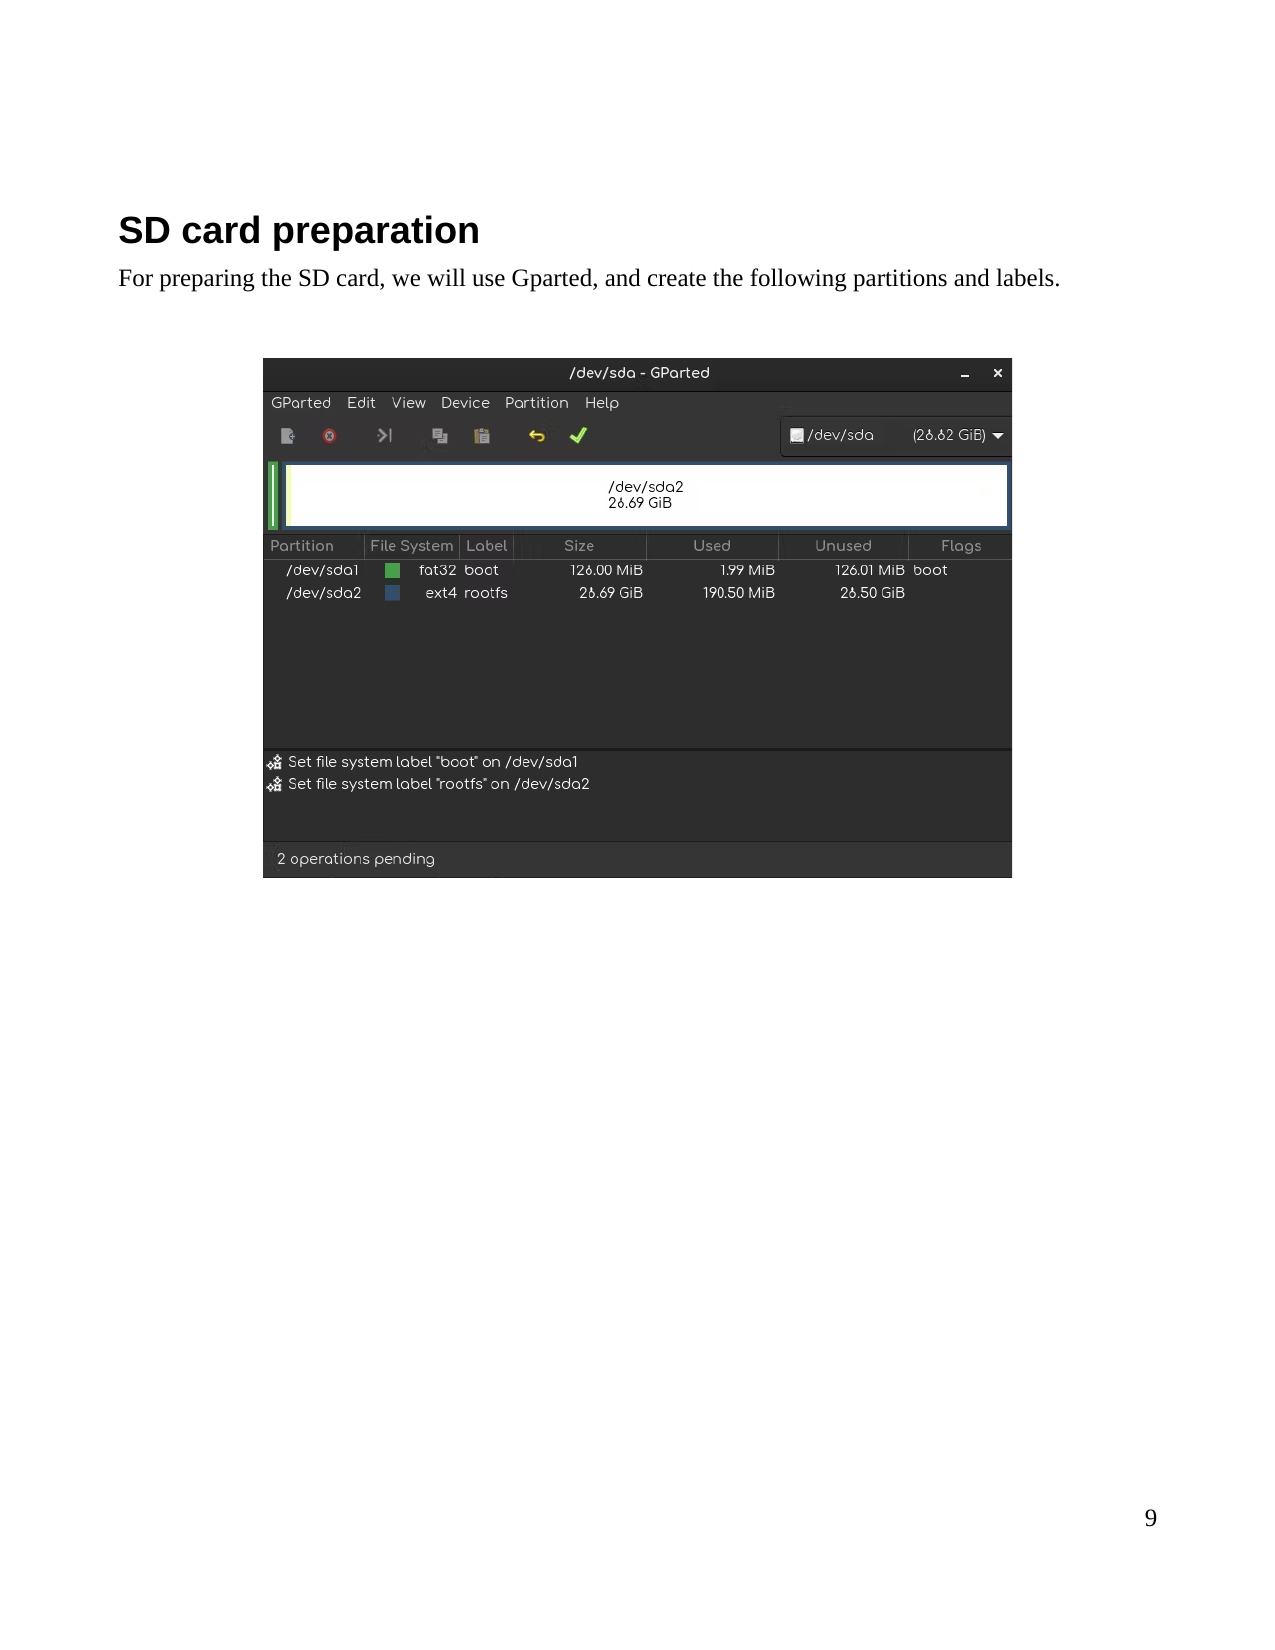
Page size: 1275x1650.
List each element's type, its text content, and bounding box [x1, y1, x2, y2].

subtitle SD card preparation [118, 207, 1157, 251]
picture [263, 358, 1013, 878]
text For preparing the SD card, we will use Gparted, and create the following partitions and labels. [118, 263, 1157, 292]
